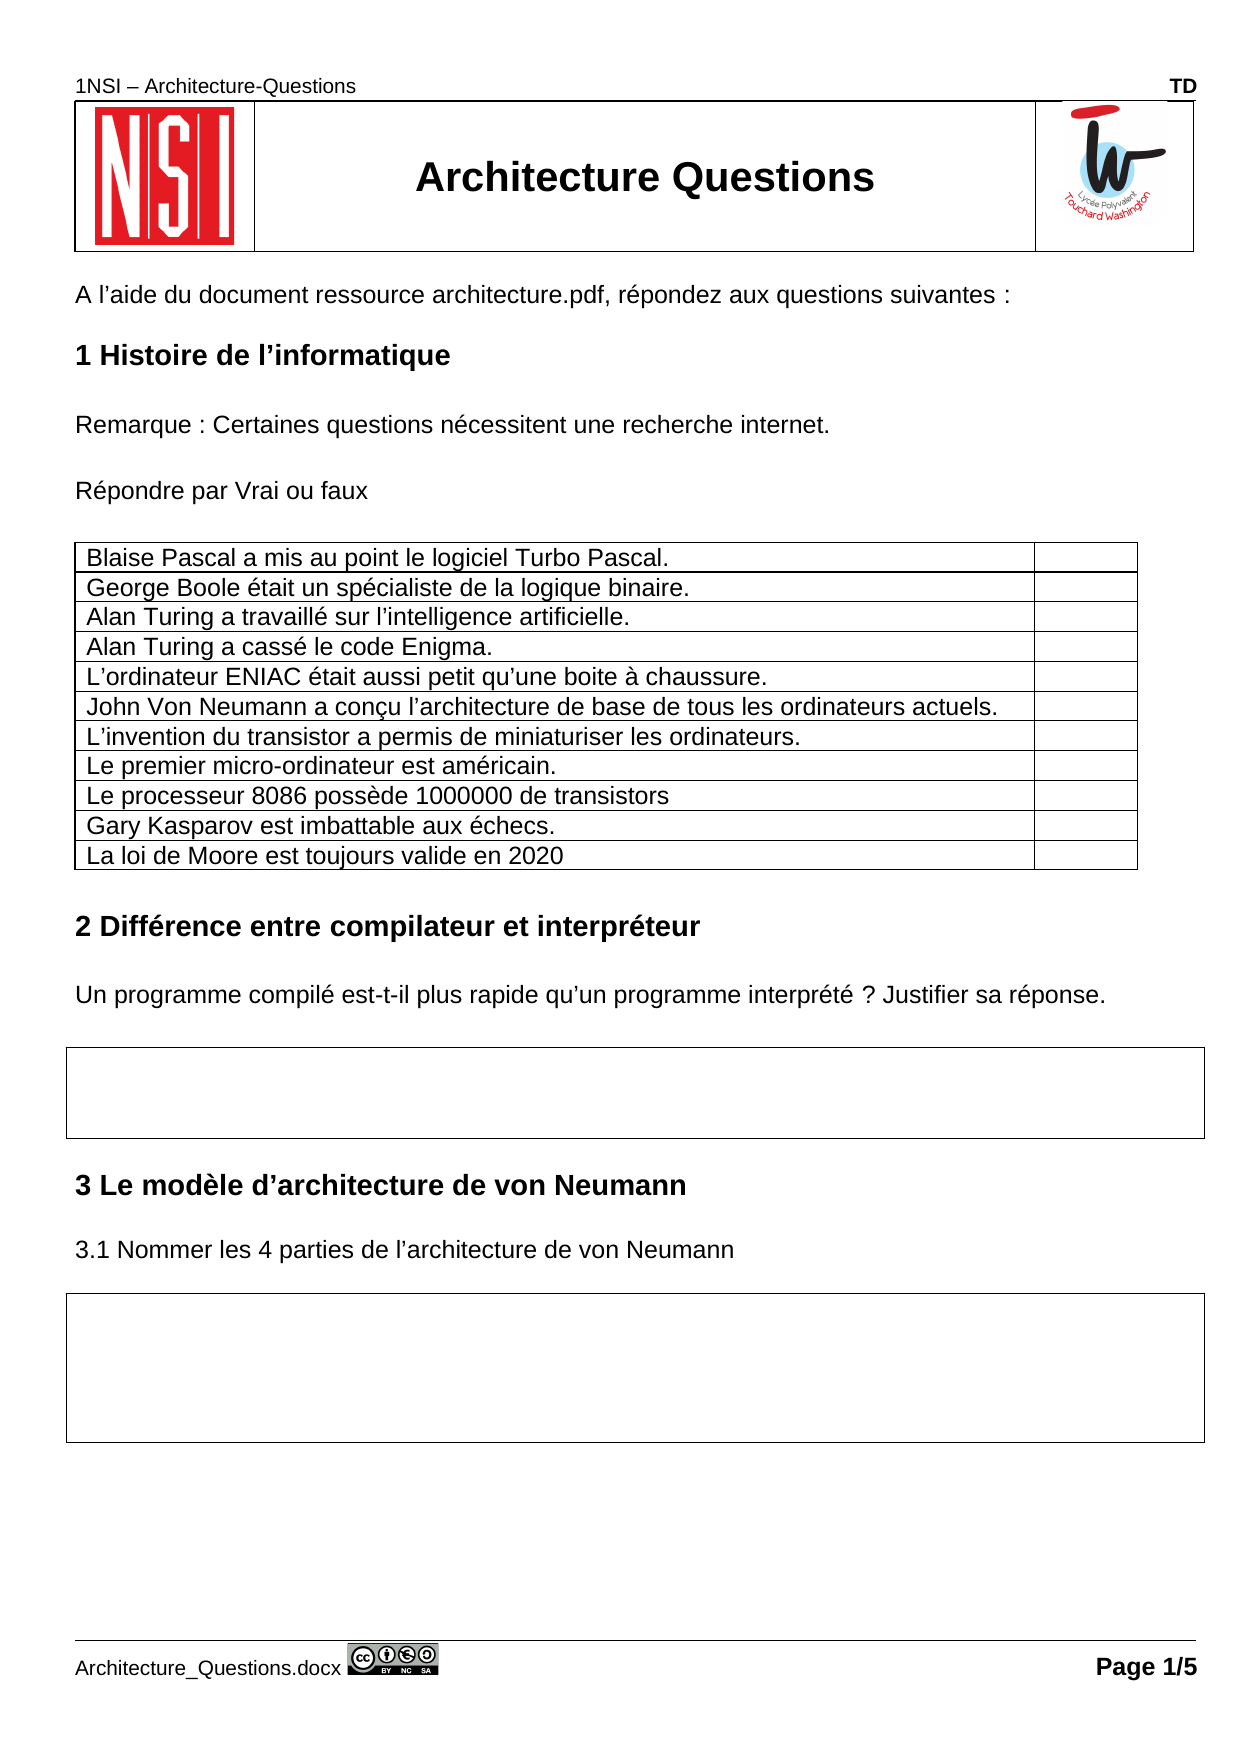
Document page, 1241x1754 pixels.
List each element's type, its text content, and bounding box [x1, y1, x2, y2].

table_cell Le premier micro-ordinateur est américain. [76, 751, 1034, 780]
table_cell [1035, 573, 1137, 601]
table_cell [1035, 692, 1137, 720]
table_header Architecture Questions [255, 102, 1035, 251]
text A l’aide du document ressource architecture.pdf, répondez aux questions suivantes : [75, 281, 1196, 309]
table_header Blaise Pascal a mis au point le logiciel Turbo Pascal. [76, 543, 1034, 571]
table_cell Alan Turing a cassé le code Enigma. [76, 632, 1034, 661]
table_cell Alan Turing a travaillé sur l’intelligence artificielle. [76, 602, 1034, 631]
text Un programme compilé est-t-il plus rapide qu’un programme interprété ? Justifier sa réponse. [75, 981, 1196, 1009]
table_cell [1035, 662, 1137, 691]
table_header [1036, 102, 1193, 251]
table_cell John Von Neumann a conçu l’architecture de base de tous les ordinateurs actuels. [76, 692, 1034, 720]
table_cell La loi de Moore est toujours valide en 2020 [76, 841, 1034, 869]
text 1 Histoire de l’informatique [75, 338, 1196, 372]
table_cell L’invention du transistor a permis de miniaturiser les ordinateurs. [76, 721, 1034, 750]
table_cell [1035, 632, 1137, 661]
table_header [1035, 543, 1137, 571]
table_cell [1035, 811, 1137, 839]
table_cell [1035, 781, 1137, 810]
table_cell Gary Kasparov est imbattable aux échecs. [76, 811, 1034, 839]
table_cell Le processeur 8086 possède 1000000 de transistors [76, 781, 1034, 810]
text Remarque : Certaines questions nécessitent une recherche internet. [75, 409, 1196, 438]
table_cell [1035, 841, 1137, 869]
text 2 Différence entre compilateur et interpréteur [75, 909, 1196, 942]
table_cell [1035, 602, 1137, 631]
table_cell [1035, 721, 1137, 750]
table_cell [1035, 751, 1137, 780]
picture [1062, 101, 1168, 223]
table_cell George Boole était un spécialiste de la logique binaire. [76, 573, 1034, 601]
table_cell L’ordinateur ENIAC était aussi petit qu’une boite à chaussure. [76, 662, 1034, 691]
table_header [76, 102, 254, 251]
picture [347, 1643, 439, 1675]
text 3 Le modèle d’architecture de von Neumann [75, 1168, 1196, 1201]
text Répondre par Vrai ou faux [75, 476, 1196, 504]
text 3.1 Nommer les 4 parties de l’architecture de von Neumann [75, 1235, 1196, 1264]
